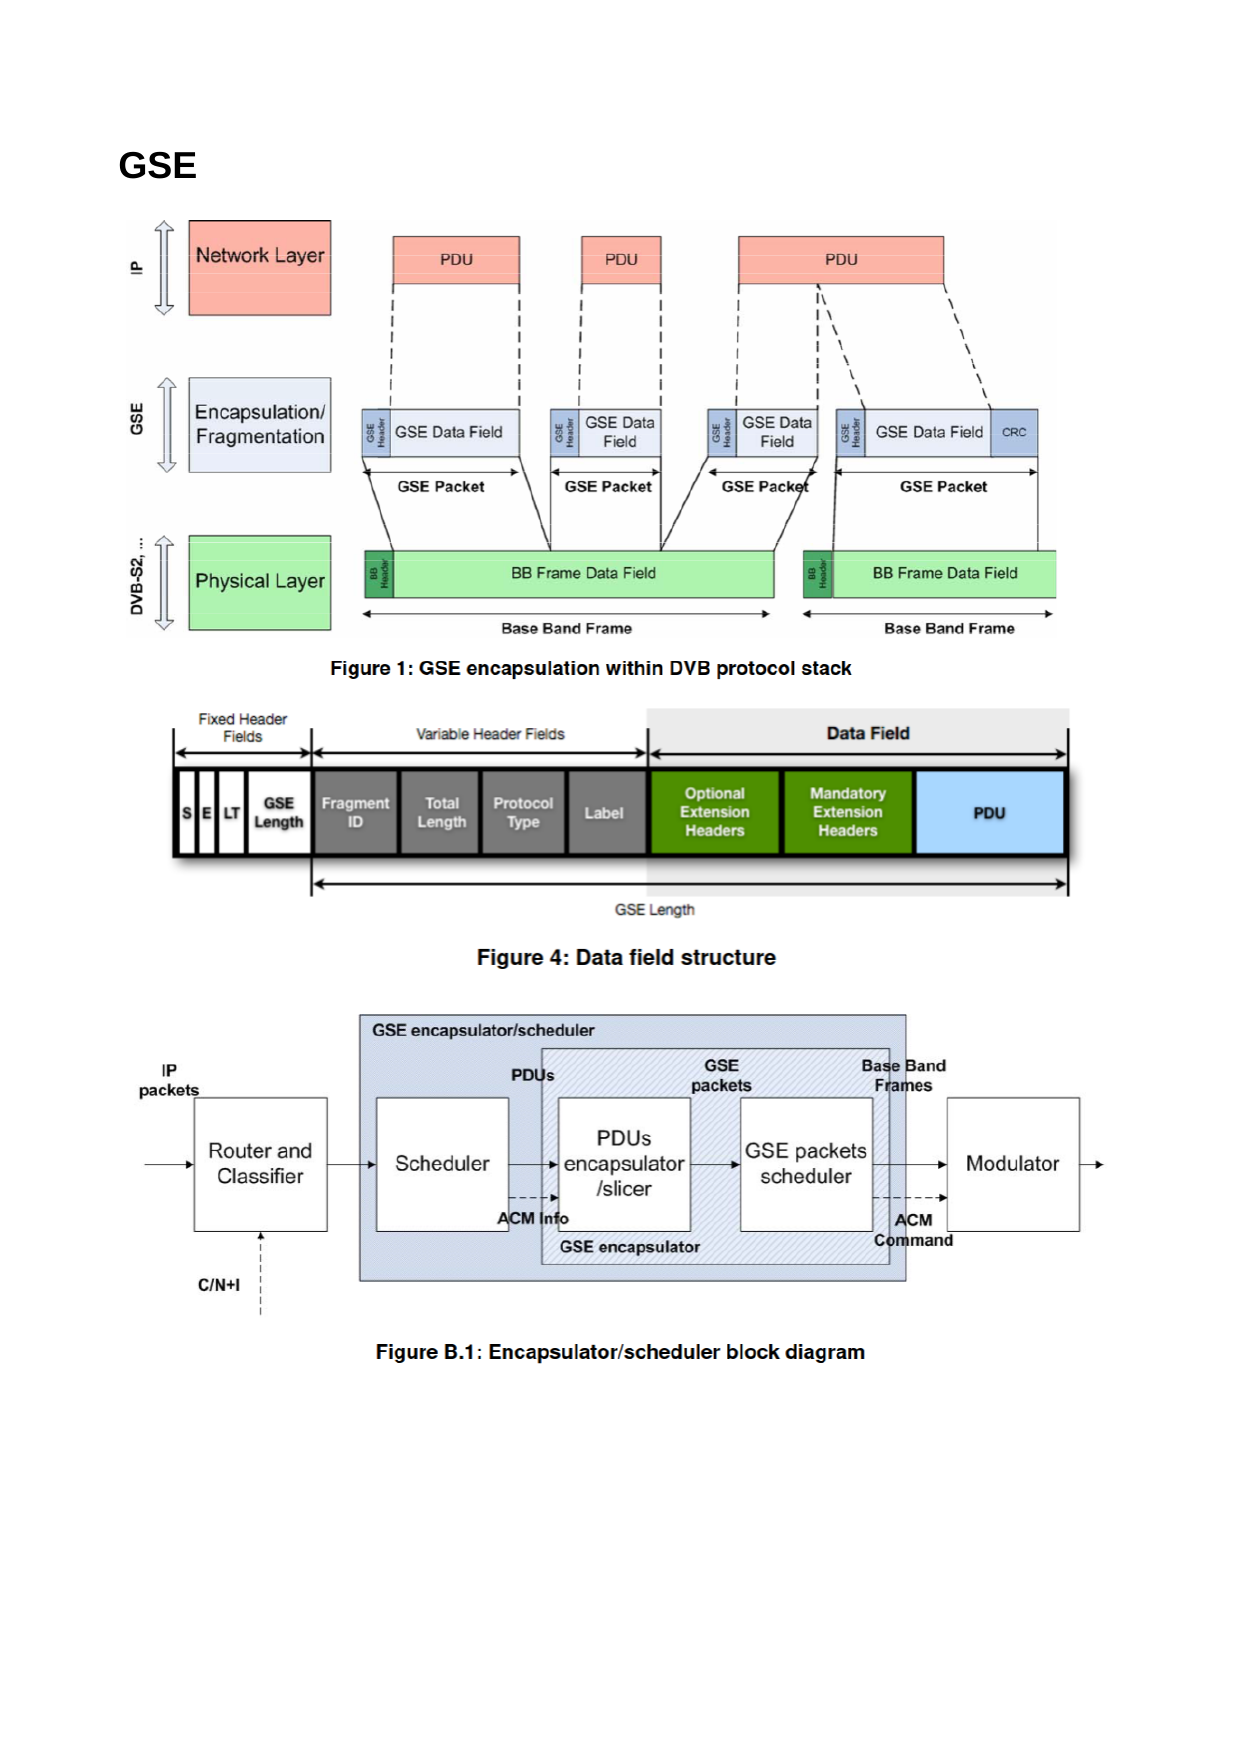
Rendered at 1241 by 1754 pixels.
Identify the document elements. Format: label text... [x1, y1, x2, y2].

picture [118, 198, 1123, 680]
picture [93, 705, 1098, 974]
subtitle GSE [118, 143, 1122, 186]
picture [108, 994, 1113, 1379]
